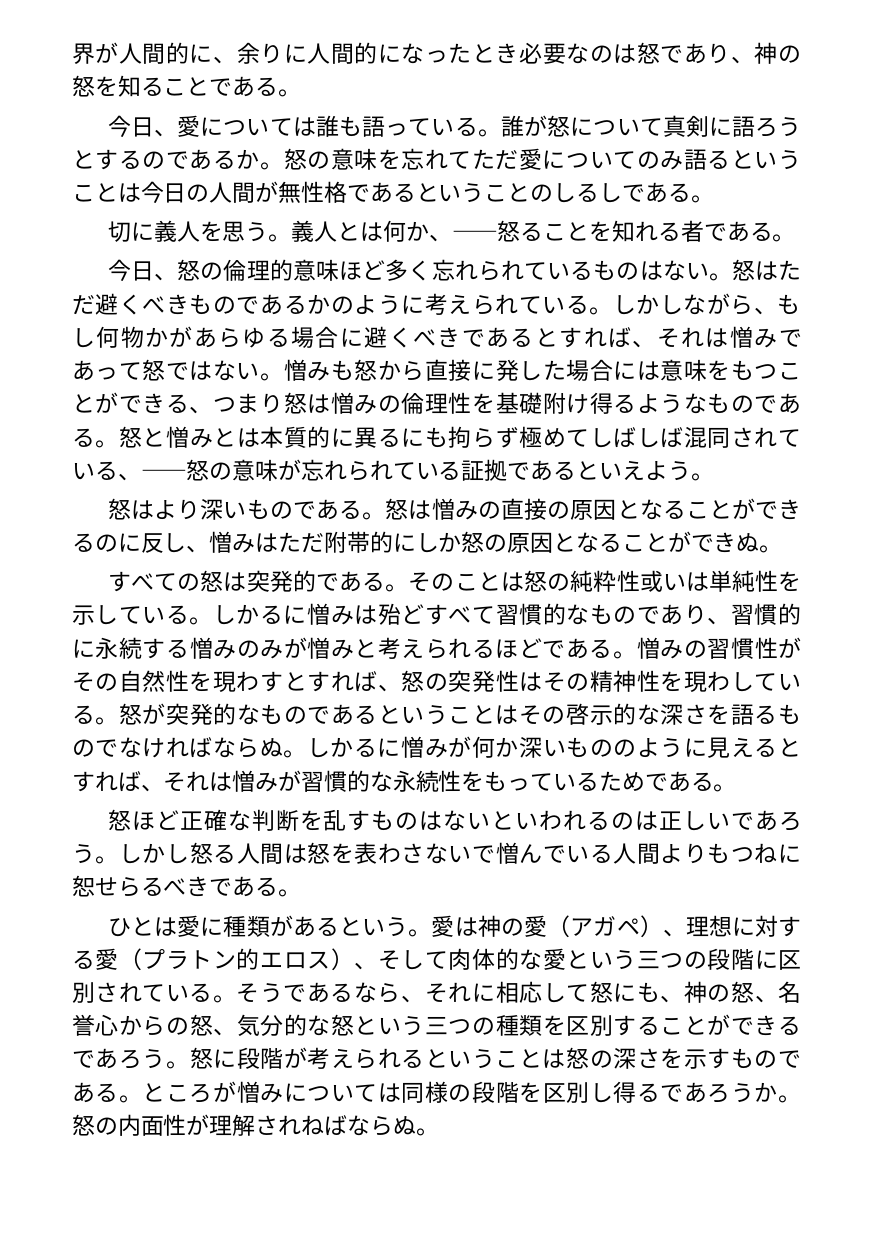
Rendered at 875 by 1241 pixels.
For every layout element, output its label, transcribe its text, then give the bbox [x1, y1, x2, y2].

text ひとは愛に種類があるという。愛は神の愛（アガペ）、理想に対する愛（プラトン的エロス）、そして肉体的な愛という三つの段階に区別されている。そうであるなら、それに相応して怒にも、神の怒、名誉心からの怒、気分的な怒という三つの種類を区別することができるであろう。怒に段階が考えられるということは怒の深さを示すものである。ところが憎みについては同様の段階を区別し得るであろうか。怒の内面性が理解されねばならぬ。 [72, 908, 802, 1141]
text 界が人間的に、余りに人間的になったとき必要なのは怒であり、神の怒を知ることである。 [72, 36, 802, 102]
text 怒はより深いものである。怒は憎みの直接の原因となることができるのに反し、憎みはただ附帯的にしか怒の原因となることができぬ。 [72, 492, 802, 558]
text 切に義人を思う。義人とは何か、――怒ることを知れる者である。 [72, 214, 802, 247]
text すべての怒は突発的である。そのことは怒の純粋性或いは単純性を示している。しかるに憎みは殆どすべて習慣的なものであり、習慣的に永続する憎みのみが憎みと考えられるほどである。憎みの習慣性がその自然性を現わすとすれば、怒の突発性はその精神性を現わしている。怒が突発的なものであるということはその啓示的な深さを語るものでなければならぬ。しかるに憎みが何か深いもののように見えるとすれば、それは憎みが習慣的な永続性をもっているためである。 [72, 564, 802, 797]
text 怒ほど正確な判断を乱すものはないといわれるのは正しいであろう。しかし怒る人間は怒を表わさないで憎んでいる人間よりもつねに恕せらるべきである。 [72, 803, 802, 902]
text 今日、愛については誰も語っている。誰が怒について真剣に語ろうとするのであるか。怒の意味を忘れてただ愛についてのみ語るということは今日の人間が無性格であるということのしるしである。 [72, 108, 802, 208]
text 今日、怒の倫理的意味ほど多く忘れられているものはない。怒はただ避くべきものであるかのように考えられている。しかしながら、もし何物かがあらゆる場合に避くべきであるとすれば、それは憎みであって怒ではない。憎みも怒から直接に発した場合には意味をもつことができる、つまり怒は憎みの倫理性を基礎附け得るようなものである。怒と憎みとは本質的に異るにも拘らず極めてしばしば混同されている、――怒の意味が忘れられている証拠であるといえよう。 [72, 253, 802, 486]
